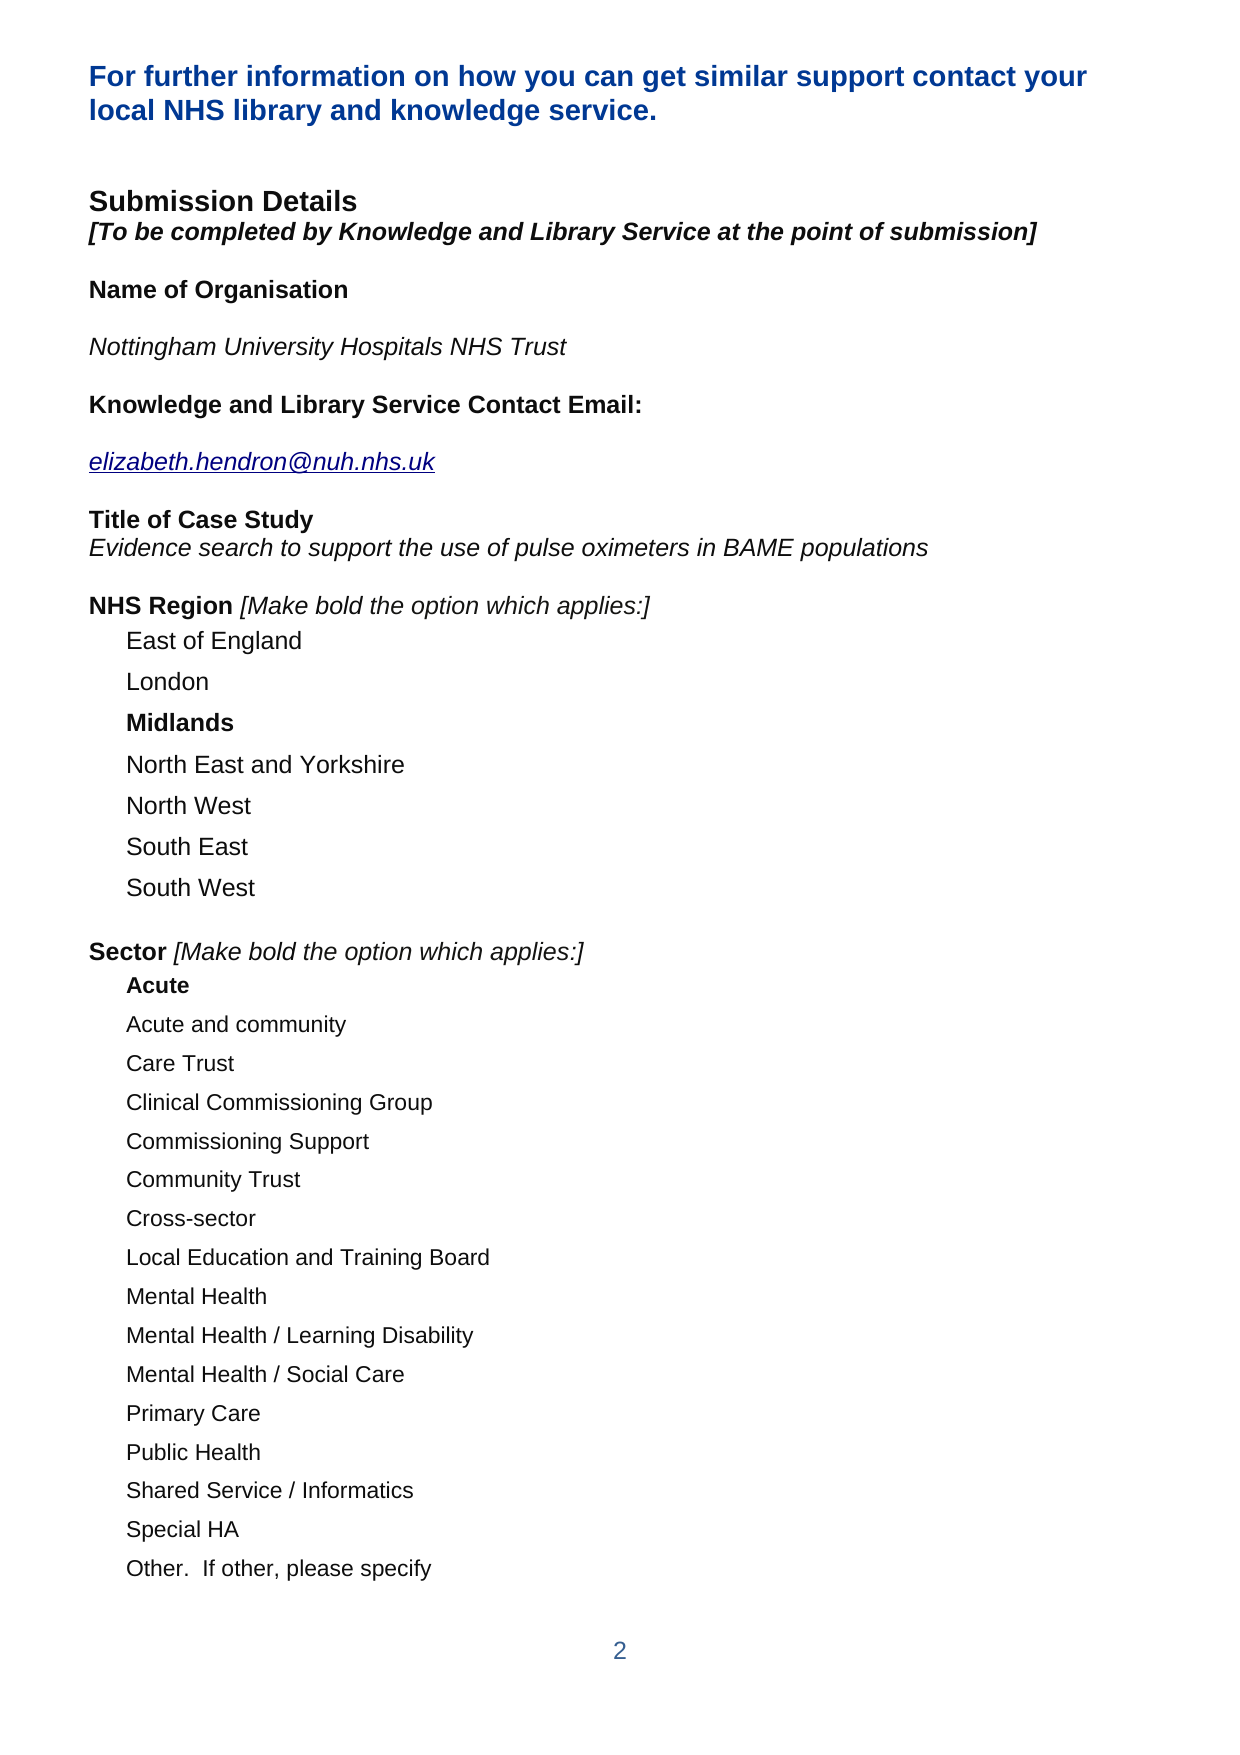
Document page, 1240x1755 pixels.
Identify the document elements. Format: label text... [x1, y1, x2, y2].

text East of England [126, 626, 1151, 655]
text North West [126, 791, 1151, 820]
text Shared Service / Informatics [126, 1477, 1151, 1504]
text Cross-sector [126, 1205, 1151, 1232]
text Clinical Commissioning Group [126, 1089, 1151, 1115]
subtitle For further information on how you can get similar support contact your local NHS library and knowledge service. [89, 59, 1151, 126]
text Sector [Make bold the option which applies:] [89, 937, 1151, 966]
text Knowledge and Library Service Contact Email: [89, 390, 1151, 418]
text Midlands [126, 708, 1151, 737]
text Acute [126, 972, 1151, 998]
text Nottingham University Hospitals NHS Trust [89, 332, 1151, 361]
text elizabeth.hendron@nuh.nhs.uk [89, 447, 1151, 476]
text Public Health [126, 1438, 1151, 1465]
text Commissioning Support [126, 1128, 1151, 1154]
text Mental Health / Learning Disability [126, 1322, 1151, 1348]
text South East [126, 832, 1151, 861]
text Evidence search to support the use of pulse oximeters in BAME populations [89, 533, 1151, 562]
text South West [126, 873, 1151, 902]
text Care Trust [126, 1050, 1151, 1076]
text North East and Yorkshire [126, 750, 1151, 778]
text Mental Health / Social Care [126, 1361, 1151, 1387]
text Local Education and Training Board [126, 1244, 1151, 1271]
text London [126, 667, 1151, 696]
text [To be completed by Knowledge and Library Service at the point of submission] [89, 217, 1151, 246]
text Community Trust [126, 1166, 1151, 1193]
text NHS Region [Make bold the option which applies:] [89, 591, 1151, 620]
text Name of Organisation [89, 275, 1151, 303]
text Acute and community [126, 1011, 1151, 1037]
text Title of Case Study [89, 505, 1151, 533]
text Other. If other, please specify [126, 1555, 1151, 1581]
text Submission Details [89, 184, 1151, 217]
text Special HA [126, 1516, 1151, 1542]
text Mental Health [126, 1283, 1151, 1309]
text Primary Care [126, 1399, 1151, 1426]
